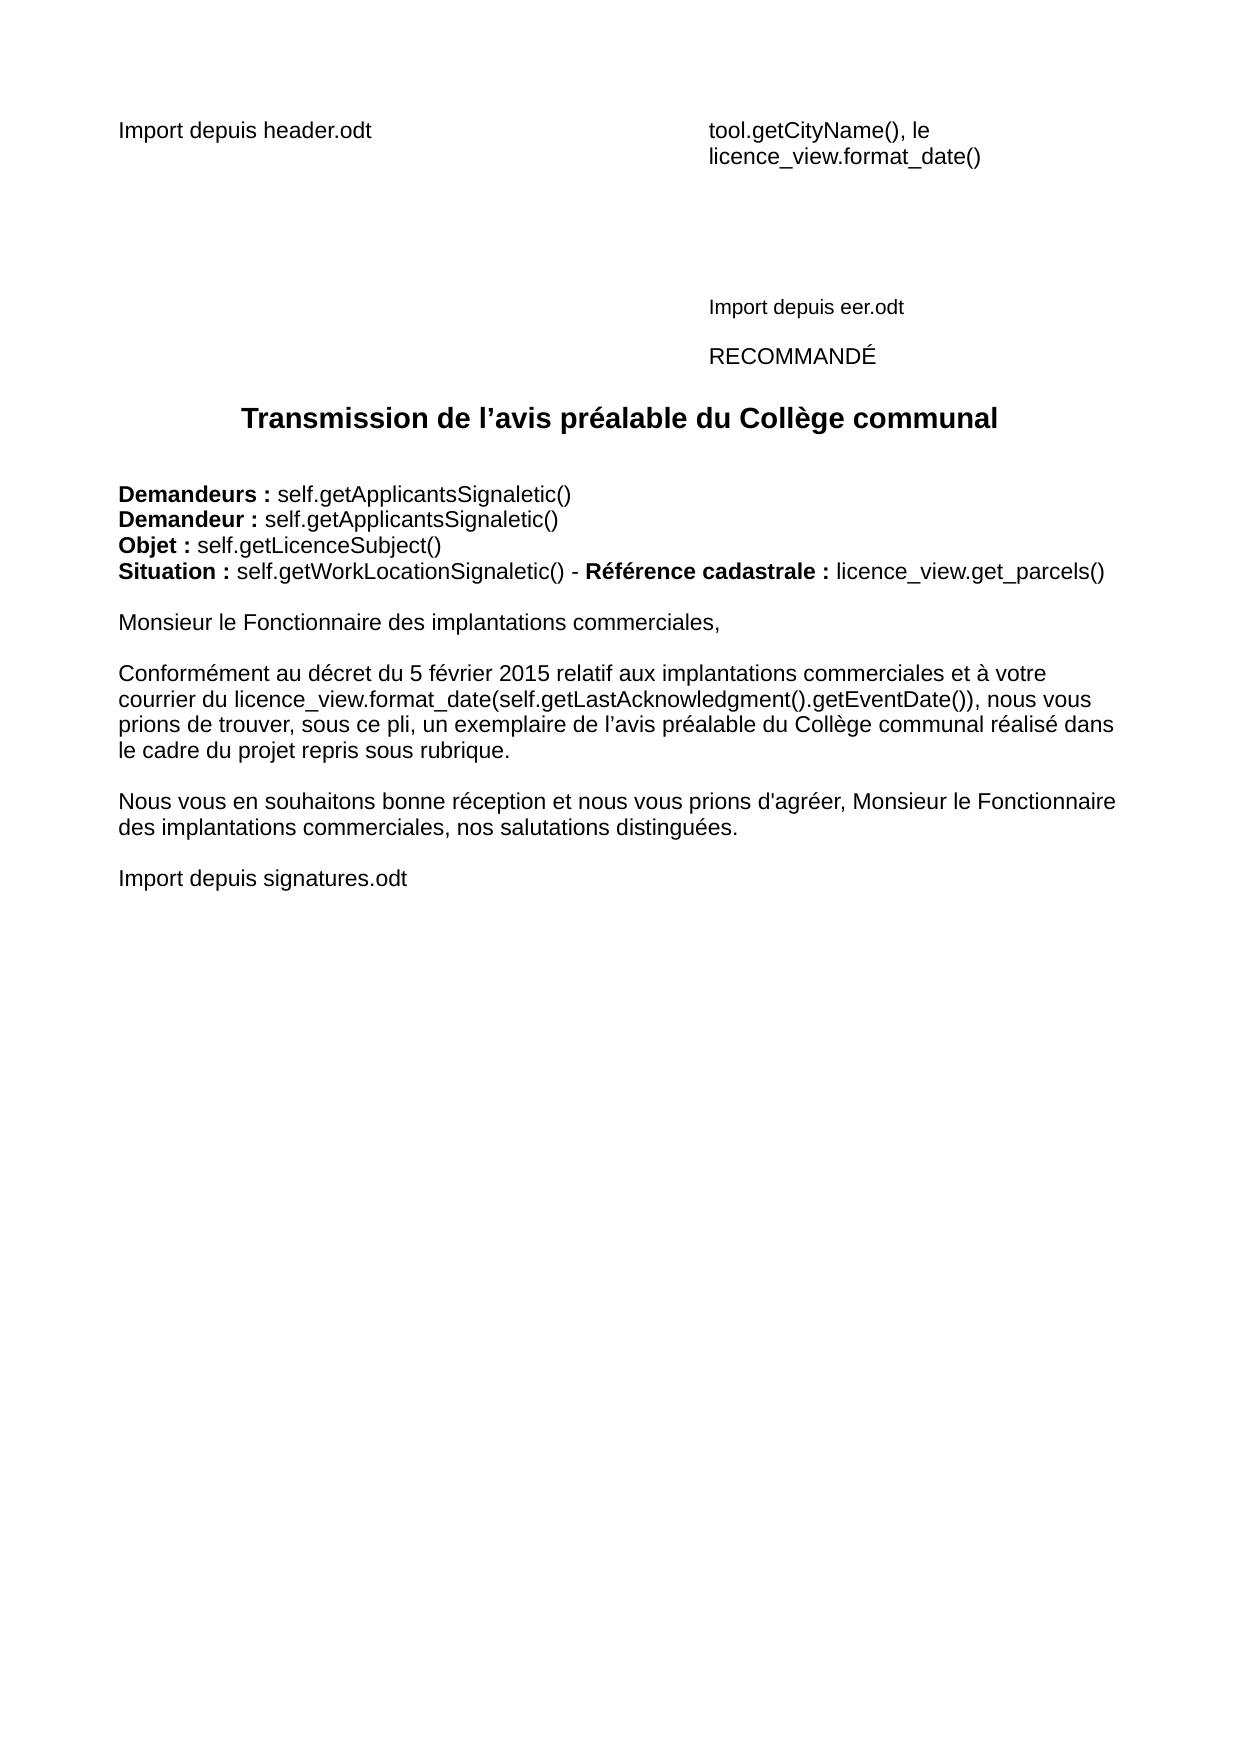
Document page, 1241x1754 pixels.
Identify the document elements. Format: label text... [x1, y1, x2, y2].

text Demandeurs : self.getApplicantsSignaletic() [118, 481, 1122, 507]
table_header tool.getCityName(), le licence_view.format_date() Import depuis eer.odt RECOMMANDÉ [709, 118, 1128, 370]
text Monsieur le Fonctionnaire des implantations commerciales, [118, 609, 1122, 635]
table_header Import depuis header.odt [118, 118, 708, 370]
text Import depuis signatures.odt [118, 866, 1122, 891]
title Transmission de l’avis préalable du Collège communal [118, 402, 1122, 435]
text Demandeur : self.getApplicantsSignaletic() [118, 507, 1122, 533]
text Conformément au décret du 5 février 2015 relatif aux implantations commerciales et à votre courrier du licence_view.format_date(self.getLastAcknowledgment().getEventDate()), nous vous prions de trouver, sous ce pli, un exemplaire de l’avis préalable du Collège communal réalisé dans le cadre du projet repris sous rubrique. [118, 661, 1122, 763]
text Nous vous en souhaitons bonne réception et nous vous prions d'agréer, Monsieur le Fonctionnaire des implantations commerciales, nos salutations distinguées. [118, 789, 1122, 840]
text Situation : self.getWorkLocationSignaletic() - Référence cadastrale : licence_view.get_parcels() [118, 558, 1122, 584]
text Objet : self.getLicenceSubject() [118, 533, 1122, 558]
